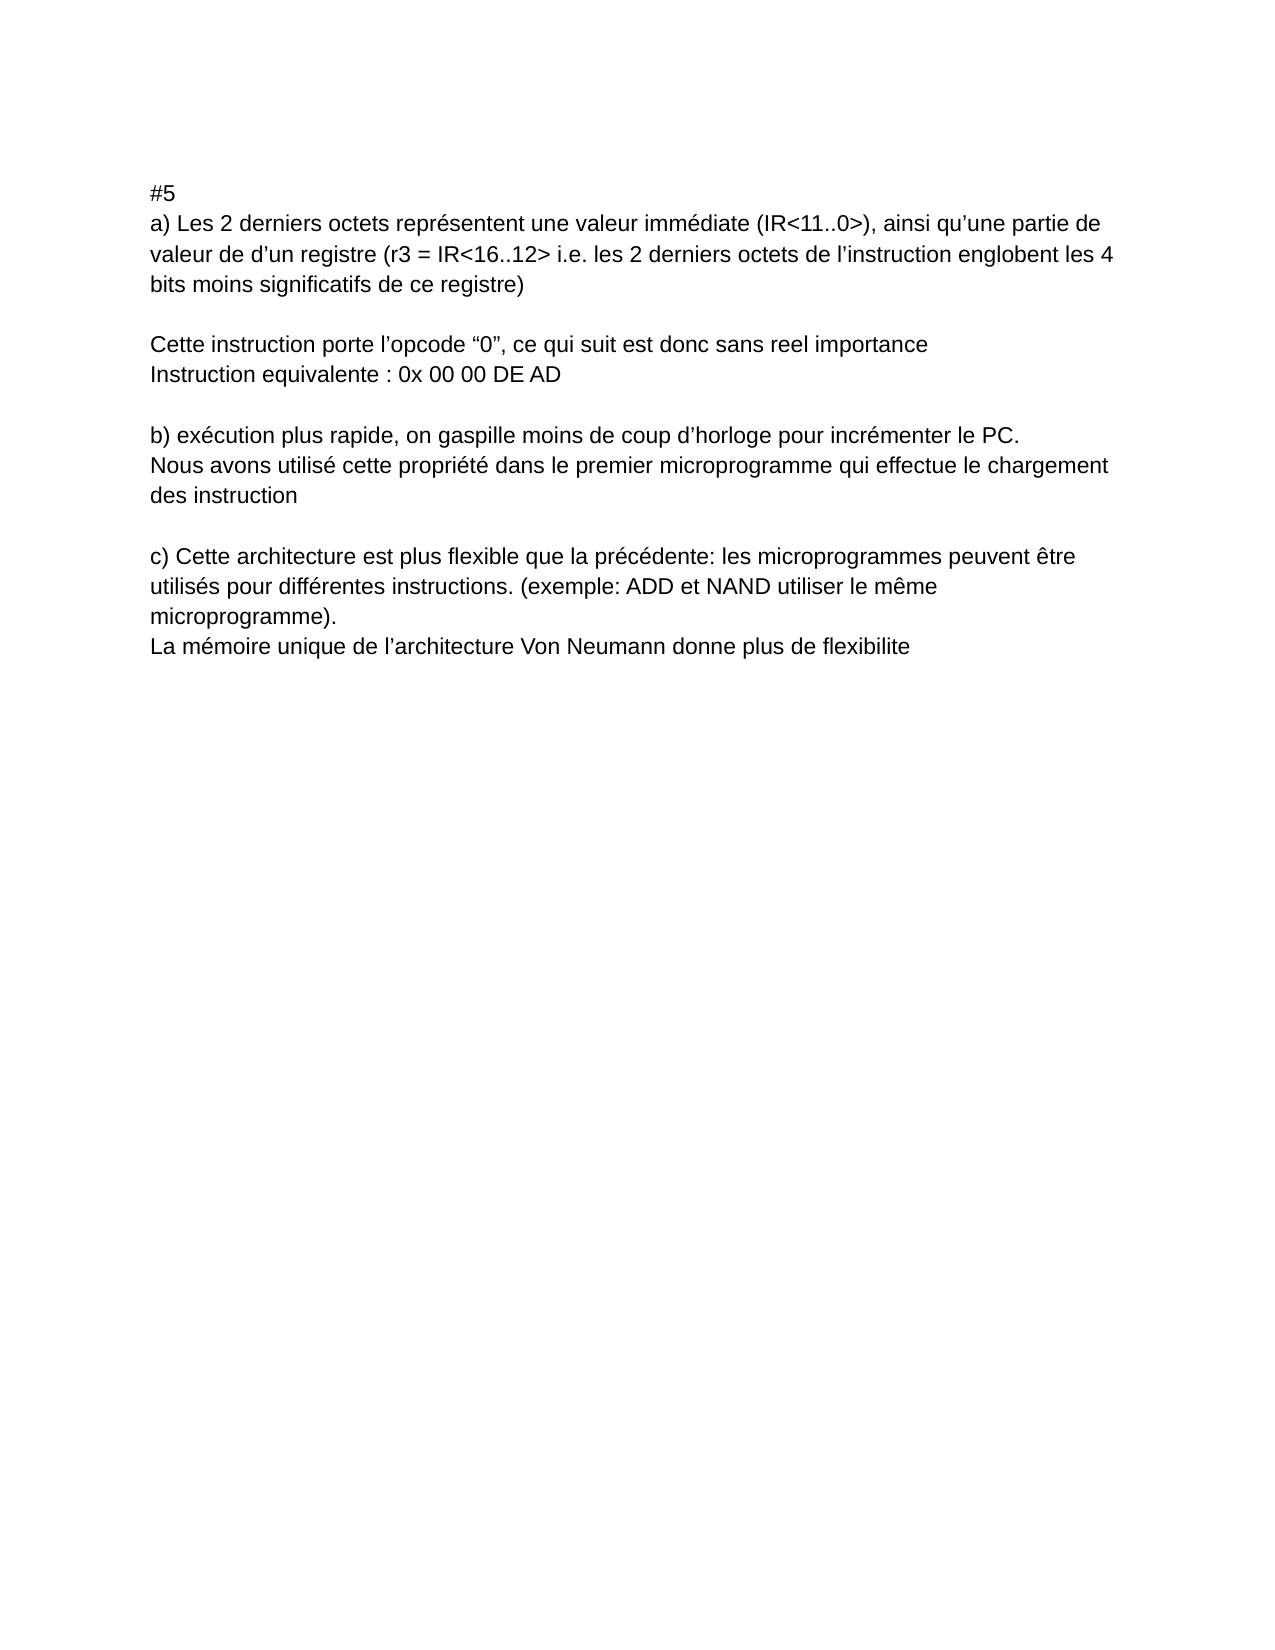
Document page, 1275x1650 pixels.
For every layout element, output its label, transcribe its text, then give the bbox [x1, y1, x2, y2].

text a) Les 2 derniers octets représentent une valeur immédiate (IR<11..0>), ainsi qu’une partie de valeur de d’un registre (r3 = IR<16..12> i.e. les 2 derniers octets de l’instruction englobent les 4 bits moins significatifs de ce registre) [150, 210, 1125, 297]
text Cette instruction porte l’opcode “0”, ce qui suit est donc sans reel importance [150, 331, 1125, 358]
text #5 [150, 180, 1125, 207]
text Nous avons utilisé cette propriété dans le premier microprogramme qui effectue le chargement des instruction [150, 452, 1125, 509]
text Instruction equivalente : 0x 00 00 DE AD [150, 361, 1125, 388]
text b) exécution plus rapide, on gaspille moins de coup d’horloge pour incrémenter le PC. [150, 422, 1125, 448]
text c) Cette architecture est plus flexible que la précédente: les microprogrammes peuvent être utilisés pour différentes instructions. (exemple: ADD et NAND utiliser le même microprogramme). [150, 543, 1125, 629]
text La mémoire unique de l’architecture Von Neumann donne plus de flexibilite [150, 633, 1125, 660]
